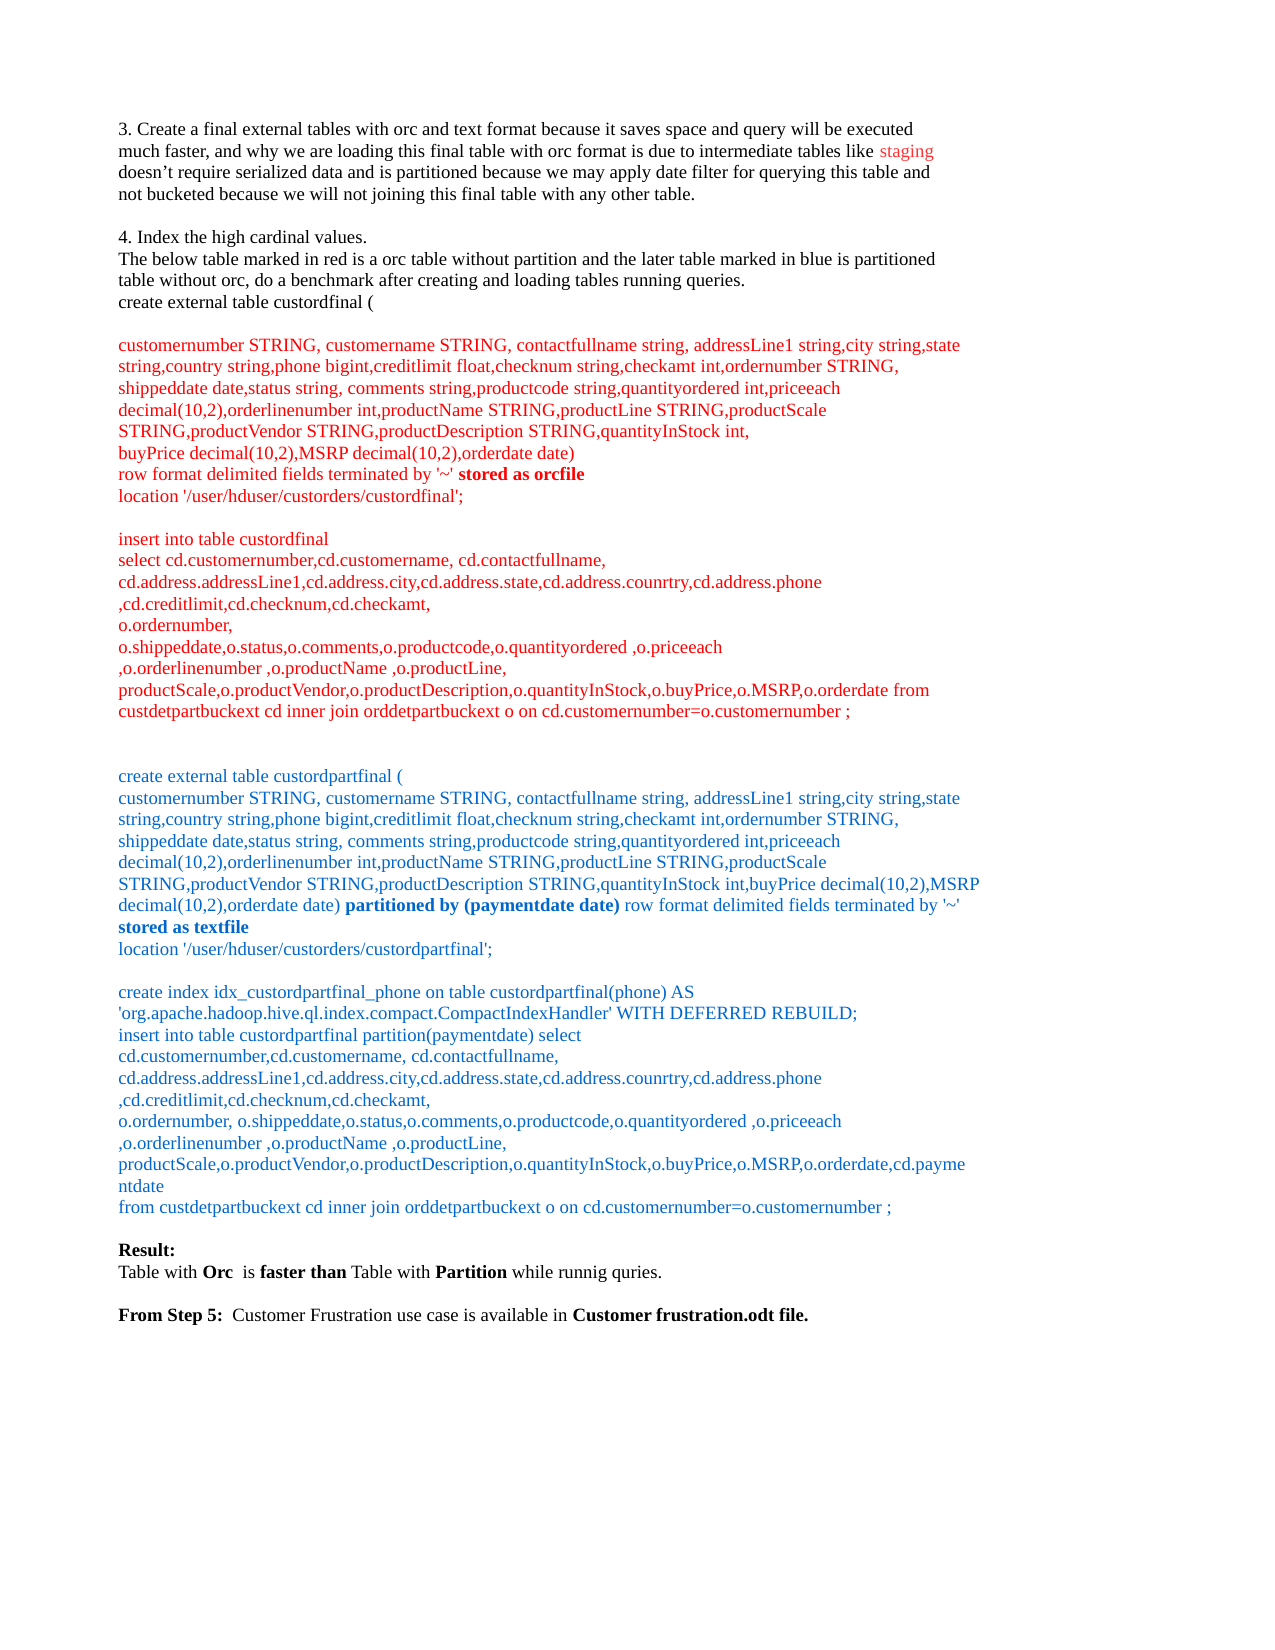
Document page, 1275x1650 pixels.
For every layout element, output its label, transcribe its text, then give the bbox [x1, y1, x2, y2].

text ,o.orderlinenumber ,o.productName ,o.productLine, [118, 1132, 1157, 1153]
text productScale,o.productVendor,o.productDescription,o.quantityInStock,o.buyPrice,o.MSRP,o.orderdate from [118, 679, 1157, 700]
text not bucketed because we will not joining this final table with any other table. [118, 183, 1157, 204]
text buyPrice decimal(10,2),MSRP decimal(10,2),orderdate date) [118, 442, 1157, 463]
text ,o.orderlinenumber ,o.productName ,o.productLine, [118, 657, 1157, 679]
text cd.customernumber,cd.customername, cd.contactfullname, [118, 1045, 1157, 1067]
text create external table custordfinal ( [118, 291, 1157, 312]
text decimal(10,2),orderlinenumber int,productName STRING,productLine STRING,productScale [118, 851, 1157, 873]
text create index idx_custordpartfinal_phone on table custordpartfinal(phone) AS [118, 981, 1157, 1002]
text shippeddate date,status string, comments string,productcode string,quantityordered int,priceeach [118, 830, 1157, 851]
text decimal(10,2),orderlinenumber int,productName STRING,productLine STRING,productScale [118, 398, 1157, 420]
text location '/user/hduser/custorders/custordfinal'; [118, 485, 1157, 506]
text customernumber STRING, customername STRING, contactfullname string, addressLine1 string,city string,state [118, 787, 1157, 808]
text From Step 5: Customer Frustration use case is available in Customer frustration.odt file. [118, 1304, 1157, 1326]
text doesn’t require serialized data and is partitioned because we may apply date filter for querying this table and [118, 161, 1157, 183]
text table without orc, do a benchmark after creating and loading tables running queries. [118, 269, 1157, 291]
text cd.address.addressLine1,cd.address.city,cd.address.state,cd.address.counrtry,cd.address.phone [118, 1067, 1157, 1088]
text string,country string,phone bigint,creditlimit float,checknum string,checkamt int,ordernumber STRING, [118, 808, 1157, 830]
text 4. Index the high cardinal values. [118, 226, 1157, 247]
text shippeddate date,status string, comments string,productcode string,quantityordered int,priceeach [118, 377, 1157, 398]
text much faster, and why we are loading this final table with orc format is due to intermediate tables like staging [118, 140, 1157, 161]
text Result: [118, 1239, 1157, 1261]
text decimal(10,2),orderdate date) partitioned by (paymentdate date) row format delimited fields terminated by '~' [118, 894, 1157, 916]
text insert into table custordfinal [118, 528, 1157, 549]
text 'org.apache.hadoop.hive.ql.index.compact.CompactIndexHandler' WITH DEFERRED REBUILD; [118, 1002, 1157, 1024]
text ,cd.creditlimit,cd.checknum,cd.checkamt, [118, 1088, 1157, 1110]
text select cd.customernumber,cd.customername, cd.contactfullname, [118, 549, 1157, 571]
text ntdate [118, 1175, 1157, 1196]
text o.shippeddate,o.status,o.comments,o.productcode,o.quantityordered ,o.priceeach [118, 636, 1157, 657]
text from custdetpartbuckext cd inner join orddetpartbuckext o on cd.customernumber=o.customernumber ; [118, 1196, 1157, 1218]
text cd.address.addressLine1,cd.address.city,cd.address.state,cd.address.counrtry,cd.address.phone [118, 571, 1157, 592]
text productScale,o.productVendor,o.productDescription,o.quantityInStock,o.buyPrice,o.MSRP,o.orderdate,cd.payme [118, 1153, 1157, 1175]
text custdetpartbuckext cd inner join orddetpartbuckext o on cd.customernumber=o.customernumber ; [118, 700, 1157, 722]
text STRING,productVendor STRING,productDescription STRING,quantityInStock int,buyPrice decimal(10,2),MSRP [118, 873, 1157, 894]
text row format delimited fields terminated by '~' stored as orcfile [118, 463, 1157, 485]
text o.ordernumber, o.shippeddate,o.status,o.comments,o.productcode,o.quantityordered ,o.priceeach [118, 1110, 1157, 1132]
text create external table custordpartfinal ( [118, 765, 1157, 787]
text ,cd.creditlimit,cd.checknum,cd.checkamt, [118, 592, 1157, 614]
text o.ordernumber, [118, 614, 1157, 636]
text stored as textfile [118, 916, 1157, 937]
text 3. Create a final external tables with orc and text format because it saves space and query will be executed [118, 118, 1157, 140]
text STRING,productVendor STRING,productDescription STRING,quantityInStock int, [118, 420, 1157, 442]
text Table with Orc is faster than Table with Partition while runnig quries. [118, 1261, 1157, 1282]
text location '/user/hduser/custorders/custordpartfinal'; [118, 937, 1157, 959]
text string,country string,phone bigint,creditlimit float,checknum string,checkamt int,ordernumber STRING, [118, 355, 1157, 377]
text The below table marked in red is a orc table without partition and the later table marked in blue is partitioned [118, 247, 1157, 269]
text customernumber STRING, customername STRING, contactfullname string, addressLine1 string,city string,state [118, 334, 1157, 355]
text insert into table custordpartfinal partition(paymentdate) select [118, 1024, 1157, 1045]
